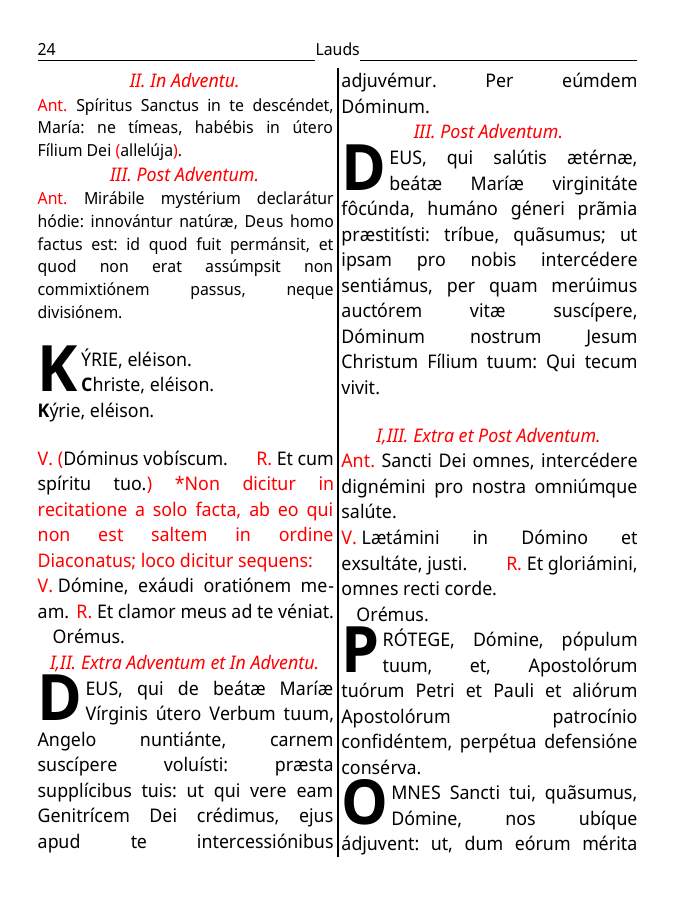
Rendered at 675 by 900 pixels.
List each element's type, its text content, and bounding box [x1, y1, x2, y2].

text PRÓTEGE, Dómine, pópulum tu­um, et, Apostolórum tuórum Petri et Pauli et aliórum Apostolórum patrocínio confidéntem, perpétua defensióne consérva. [341, 626, 637, 779]
text III. Post Adventum. [341, 119, 637, 144]
text Orémus. [37, 624, 334, 649]
text II. In Adventu. [37, 68, 334, 93]
text Kýrie, eléison. [37, 397, 334, 422]
text V. (Dóminus vobíscum. R. Et cum spíritu tuo.) *Non dicitur in recitatione a solo facta, ab eo qui non est saltem in ordine Diaconatus; loco dicitur sequens: [37, 445, 334, 573]
text Ant. Spíritus Sanctus in te descéndet, María: ne tímeas, habébis in útero Fílium Dei (allelúja). [37, 93, 334, 161]
text KÝRIE, eléison. Christe, eléison. [37, 346, 334, 397]
text V. Lætámini in Dómino et exsultáte, justi. R. Et gloriámini, omnes recti corde. [341, 524, 637, 601]
text Ant. Sancti Dei omnes, intercédere dignémini pro nostra omniúmque salúte. [341, 448, 637, 524]
text OMNES Sancti tui, quãsumus, Dómine, nos ubíque ádjuvent: ut, dum eórum mérita [341, 779, 637, 856]
text I,II. Extra Adventum et In Adventu. [37, 649, 334, 675]
text adjuvémur. Per eúmdem Dóminum. [341, 68, 637, 119]
text III. Post Adventum. [37, 161, 334, 187]
text V. Dómine, exáudi oratiónem me­am. R. Et clamor me­us ad te véniat. [37, 573, 334, 624]
text I,III. Extra et Post Adventum. [341, 422, 637, 448]
text Orémus. [341, 601, 637, 626]
text DEUS, qui de beátæ Maríæ Vírginis útero Verbum tu­um, Angelo nuntiánte, carnem suscípere voluísti: præsta supplícibus tuis: ut qui vere eam Genitrícem Dei crédimus, ejus apud te intercessiónibus [37, 675, 334, 853]
text DEUS, qui salútis ætérnæ, beátæ Maríæ virginitáte fôcúnda, humáno géneri prãmia præstitísti: tríbue, quãsumus; ut ipsam pro nobis intercédere sentiámus, per quam merúimus auctórem vitæ suscípere, Dóminum nostrum Jesum Christum Fílium tu­um: Qui tecum vivit. [341, 144, 637, 399]
text Ant. Mirábile mystérium declarátur hódie: innovántur natúræ, De­us homo factus est: id quod fuit permánsit, et quod non erat assúmpsit non commixtiónem passus, neque divisiónem. [37, 187, 334, 323]
